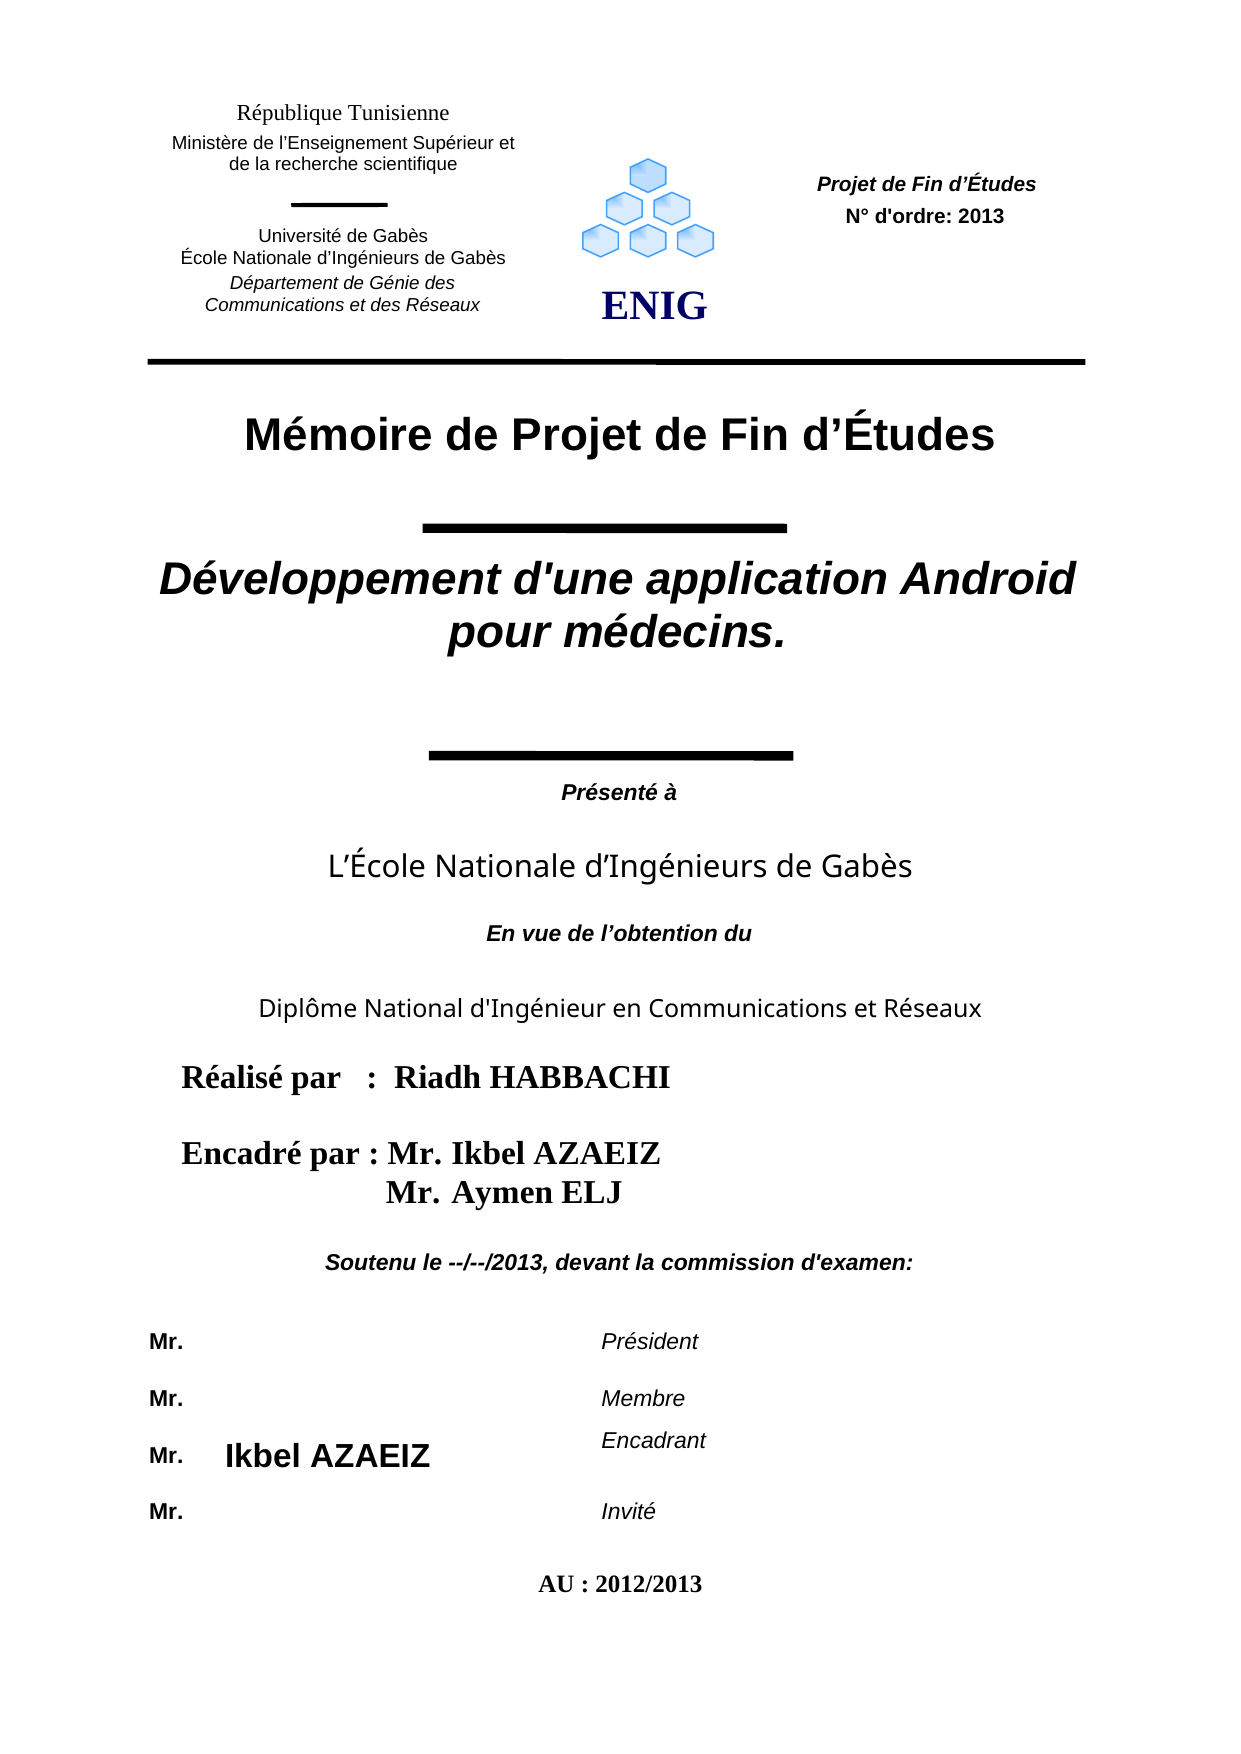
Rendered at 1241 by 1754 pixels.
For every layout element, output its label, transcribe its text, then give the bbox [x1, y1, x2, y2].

text Mr. Aymen ELJ [148, 1172, 1092, 1210]
table_cell Ikbel AZAEIZ [214, 1427, 598, 1483]
table_cell Encadrant [599, 1427, 1033, 1483]
table_header [561, 74, 738, 326]
table_header [738, 74, 779, 326]
table_header Mr. [137, 1313, 213, 1370]
text Encadré par : Mr. Ikbel AZAEIZ [148, 1133, 1092, 1172]
table_cell Département de Génie des Communications et des Réseaux [165, 268, 520, 326]
table_cell Mr. [137, 1370, 213, 1427]
text Diplôme National d'Ingénieur en Communications et Réseaux [148, 991, 1092, 1025]
text Réalisé par : Riadh HABBACHI [148, 1057, 1092, 1095]
table_cell Ministère de l’Enseignement Supérieur et de la recherche scientifique [165, 131, 520, 196]
table_header [520, 74, 561, 326]
text Développement d'une application Android pour médecins. [148, 552, 1092, 657]
table_header République Tunisienne [165, 74, 520, 131]
table_cell Invité [599, 1483, 1033, 1540]
text L’École Nationale d’Ingénieurs de Gabès [148, 844, 1092, 887]
table_header [214, 1313, 598, 1370]
text AU : 2012/2013 [148, 1569, 1092, 1597]
table_cell Mr. [137, 1427, 213, 1483]
text Présenté à [148, 779, 1092, 806]
table_cell [214, 1370, 598, 1427]
text Soutenu le --/--/2013, devant la commission d'examen: [148, 1248, 1092, 1275]
table_cell Membre [599, 1370, 1033, 1427]
text En vue de l’obtention du [148, 920, 1092, 946]
table_cell Université de Gabès [165, 225, 520, 246]
text Mémoire de Projet de Fin d’Études [148, 407, 1092, 460]
table_header Projet de Fin d’Études N° d'ordre: 2013 [780, 74, 1075, 326]
table_cell École Nationale d’Ingénieurs de Gabès [165, 246, 520, 268]
table_cell [214, 1483, 598, 1540]
table_cell [165, 196, 520, 225]
table_cell Mr. [137, 1483, 213, 1540]
table_header Président [599, 1313, 1033, 1370]
